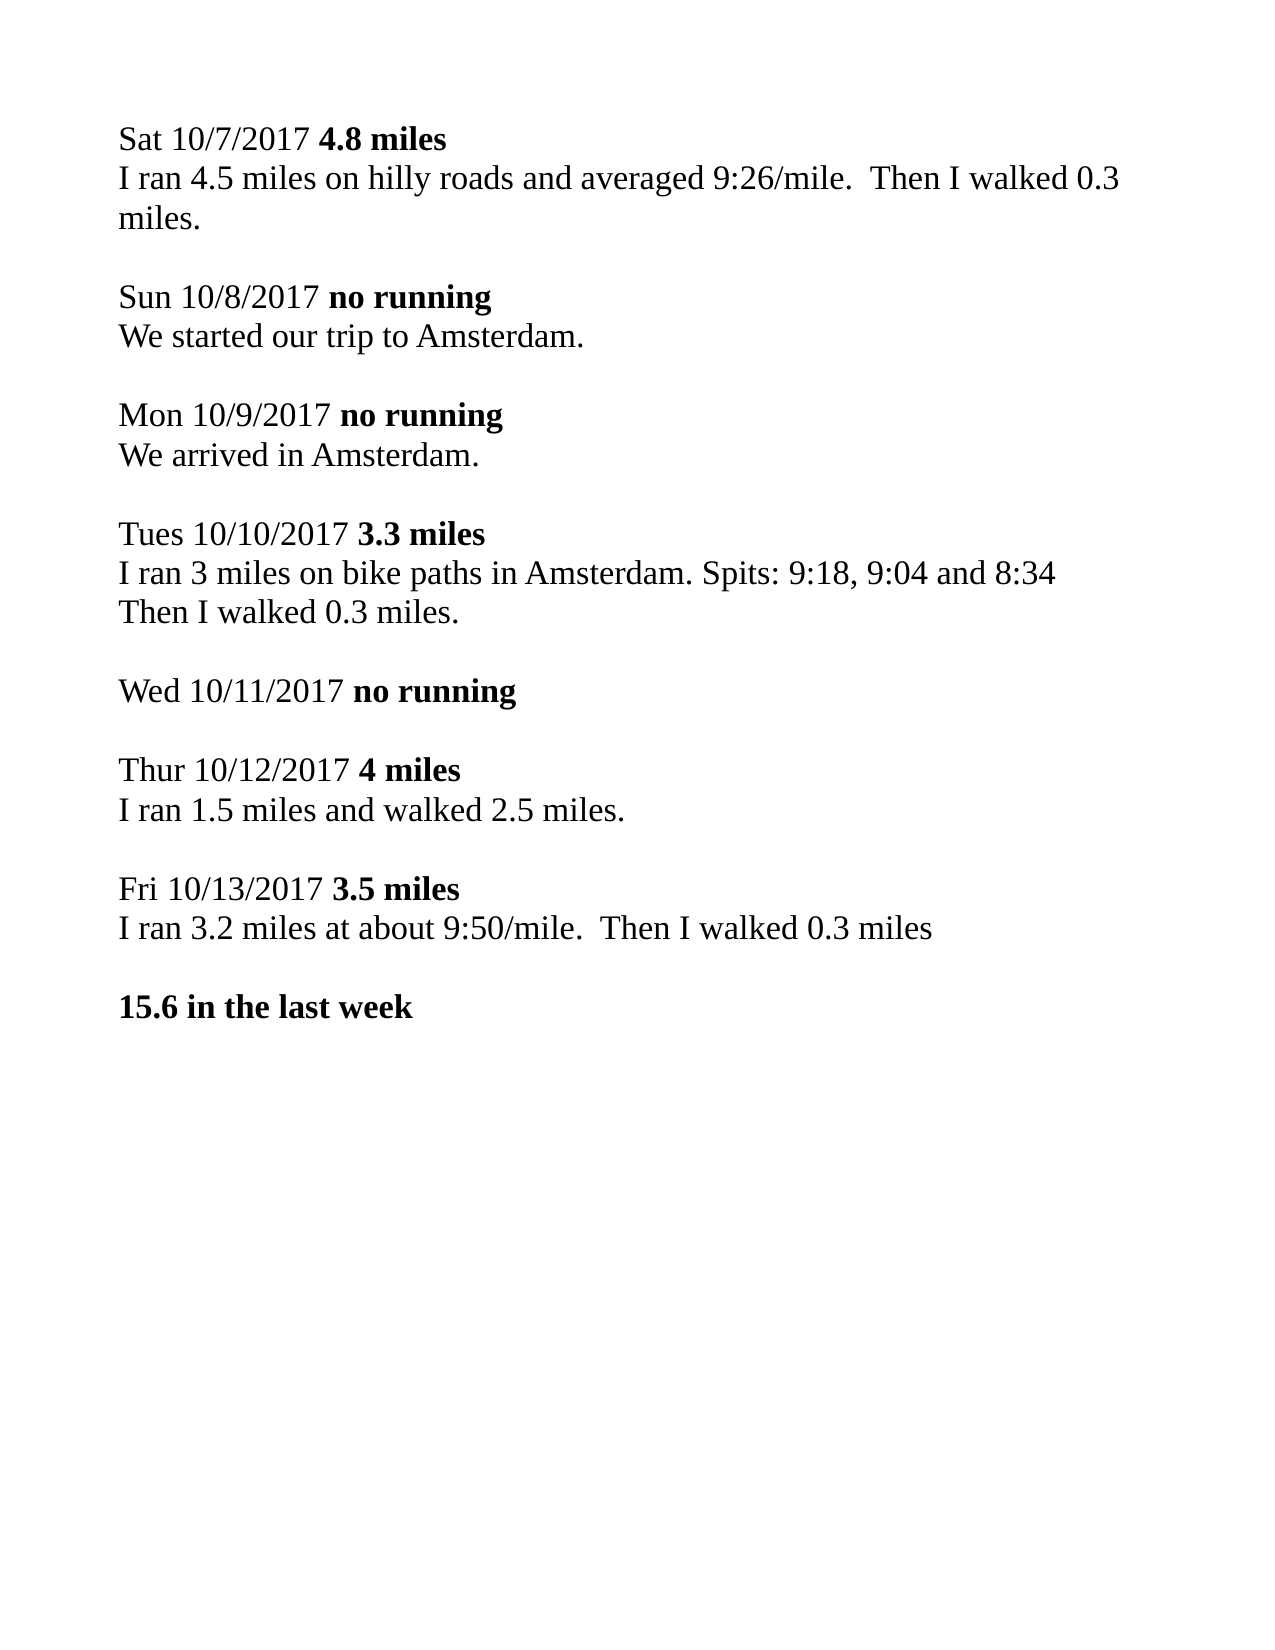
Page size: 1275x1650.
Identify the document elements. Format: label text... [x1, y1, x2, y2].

text We started our trip to Amsterdam. [118, 316, 1161, 355]
text I ran 4.5 miles on hilly roads and averaged 9:26/mile. Then I walked 0.3 miles. [118, 158, 1161, 237]
text We arrived in Amsterdam. [118, 434, 1161, 473]
text I ran 3.2 miles at about 9:50/mile. Then I walked 0.3 miles [118, 908, 1161, 947]
text 15.6 in the last week [118, 987, 1161, 1026]
text Fri 10/13/2017 3.5 miles [118, 868, 1161, 908]
text I ran 3 miles on bike paths in Amsterdam. Spits: 9:18, 9:04 and 8:34 [118, 552, 1161, 592]
text Wed 10/11/2017 no running [118, 671, 1161, 710]
text Tues 10/10/2017 3.3 miles [118, 513, 1161, 552]
text Sun 10/8/2017 no running [118, 276, 1161, 316]
text Sat 10/7/2017 4.8 miles [118, 118, 1161, 158]
text I ran 1.5 miles and walked 2.5 miles. [118, 789, 1161, 829]
text Mon 10/9/2017 no running [118, 394, 1161, 434]
text Then I walked 0.3 miles. [118, 592, 1161, 631]
text Thur 10/12/2017 4 miles [118, 750, 1161, 789]
